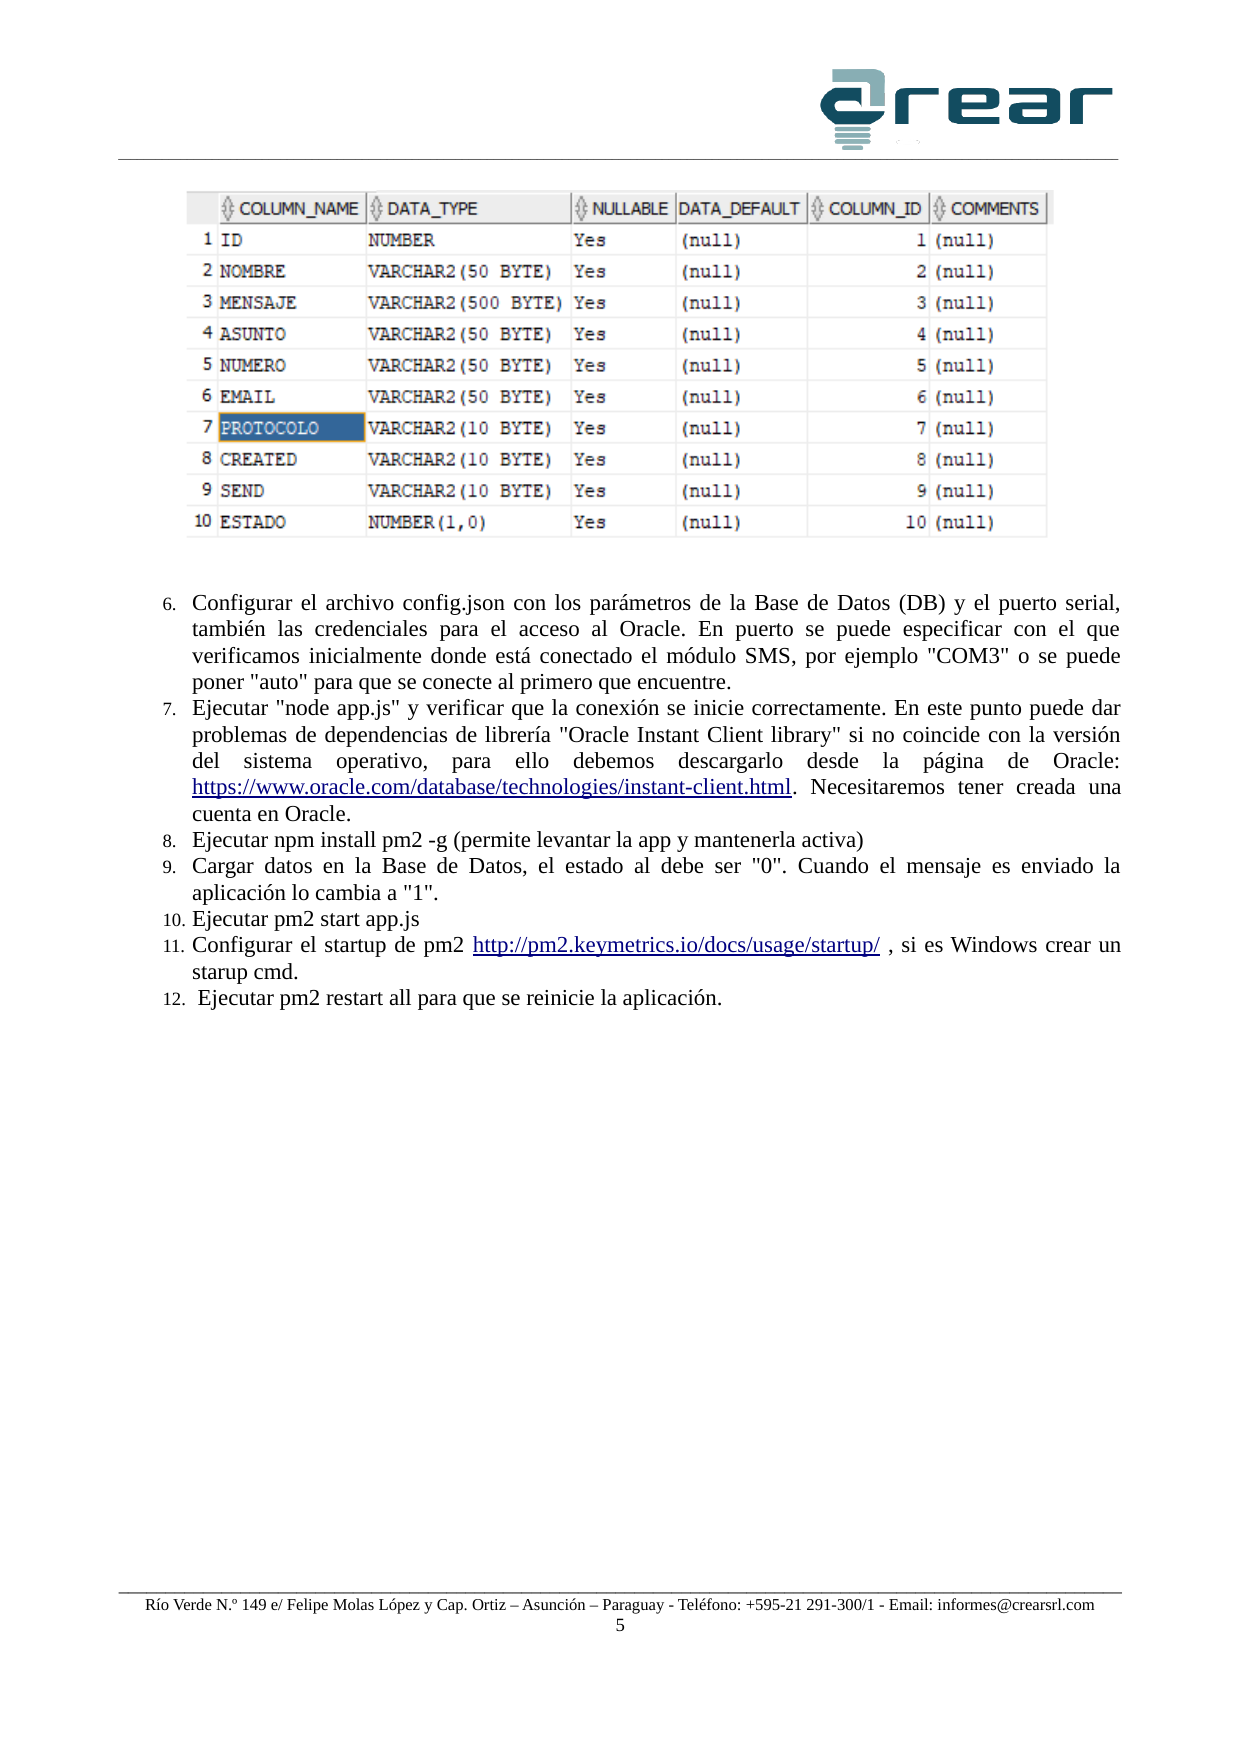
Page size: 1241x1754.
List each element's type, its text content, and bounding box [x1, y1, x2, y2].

list Cargar datos en la Base de Datos, el estado al debe ser "0". Cuando el mensaje es enviado la aplicación lo cambia a "1". [162, 852, 1122, 905]
list Ejecutar npm install pm2 -g (permite levantar la app y mantenerla activa) [162, 826, 1122, 852]
list Ejecutar "node app.js" y verificar que la conexión se inicie correctamente. En este punto puede dar problemas de dependencias de librería "Oracle Instant Client library" si no coincide con la versión del sistema operativo, para ello debemos descargarlo desde la página de Oracle: https://www.oracle.com/database/technologies/instant-client.html. Necesitaremos tener creada una cuenta en Oracle. [162, 694, 1122, 826]
list Ejecutar pm2 restart all para que se reinicie la aplicación. [162, 984, 1122, 1011]
list Configurar el archivo config.json con los parámetros de la Base de Datos (DB) y el puerto serial, también las credenciales para el acceso al Oracle. En puerto se puede especificar con el que verificamos inicialmente donde está conectado el módulo SMS, por ejemplo "COM3" o se puede poner "auto" para que se conecte al primero que encuentre. [162, 589, 1122, 694]
picture [820, 69, 1113, 150]
list Configurar el startup de pm2 http://pm2.keymetrics.io/docs/usage/startup/ , si es Windows crear un starup cmd. [162, 932, 1122, 984]
picture [186, 190, 1054, 563]
list Ejecutar pm2 start app.js [162, 905, 1122, 932]
